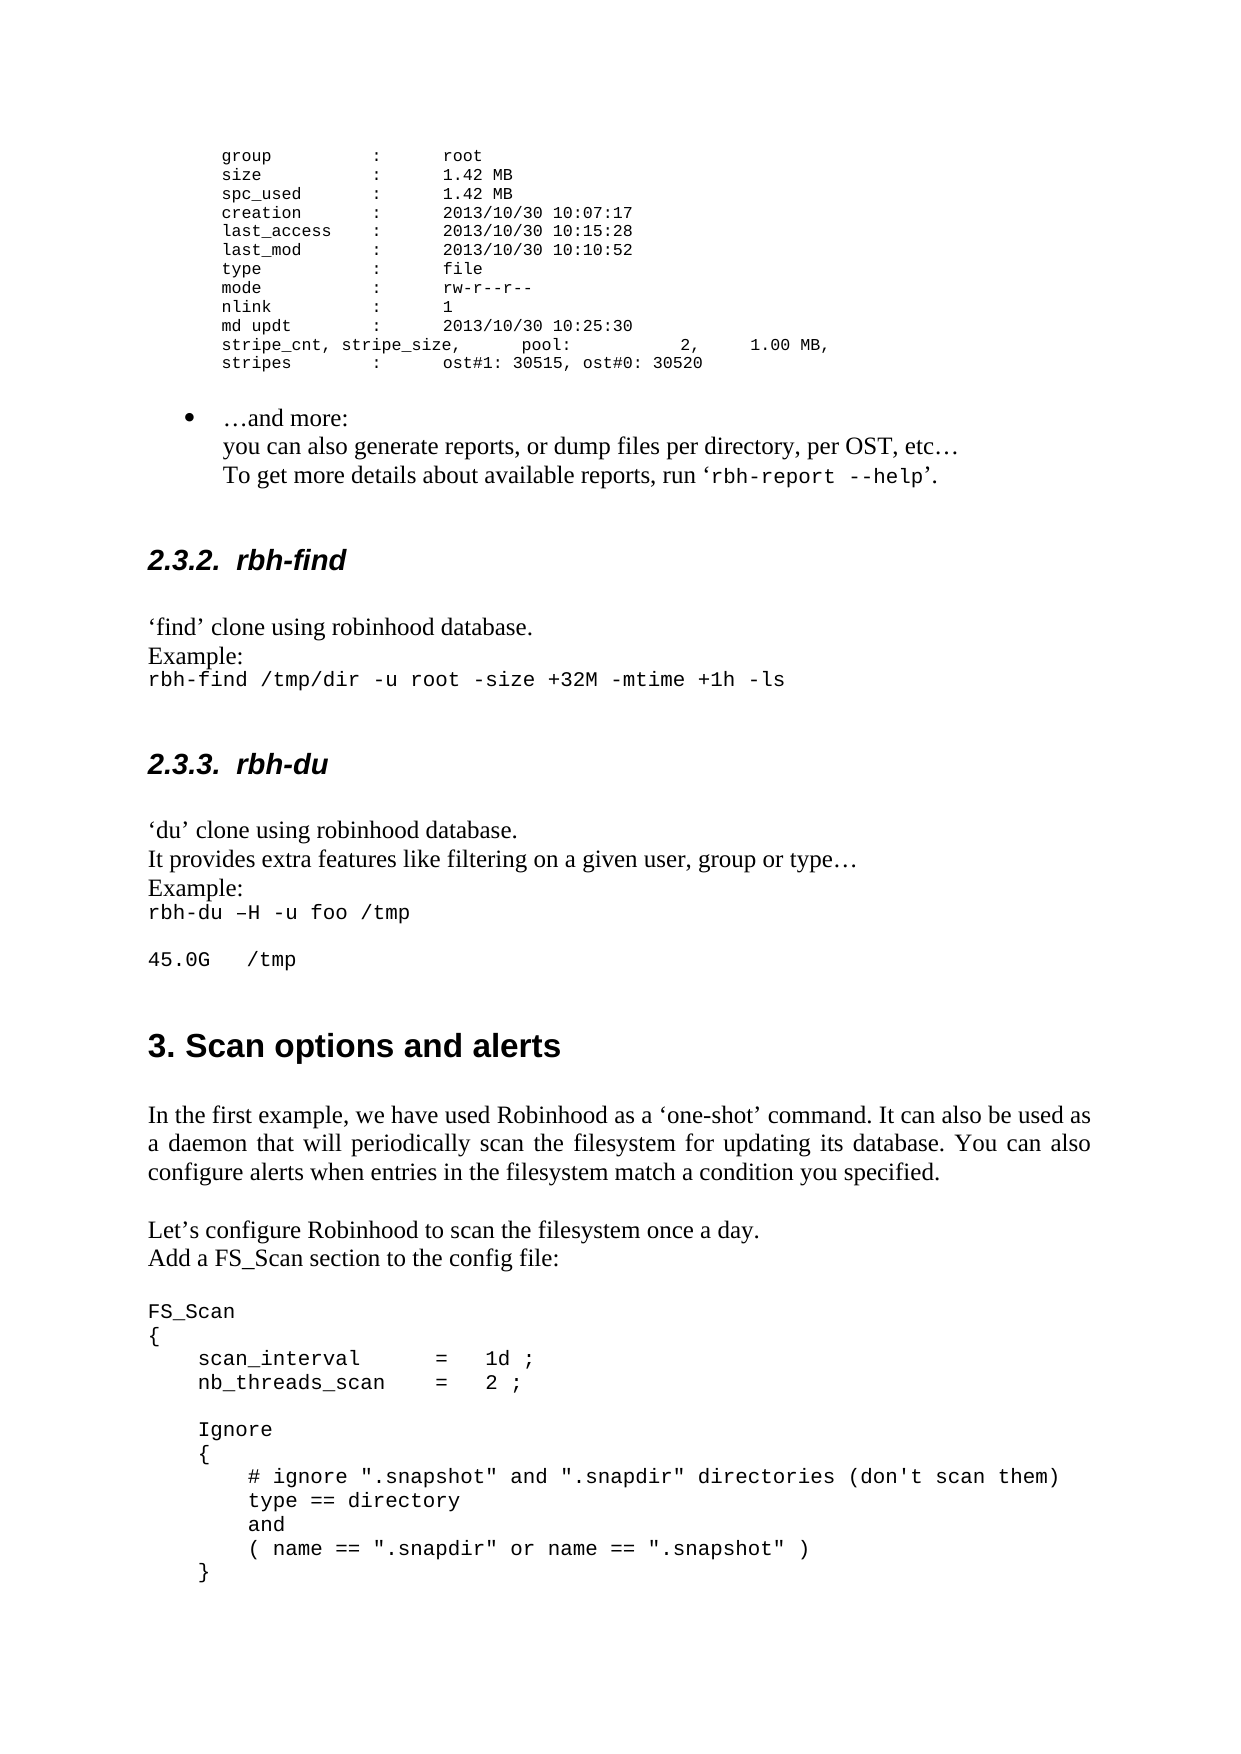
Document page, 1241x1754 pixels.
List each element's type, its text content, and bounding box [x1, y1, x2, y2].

text creation : 2013/10/30 10:07:17 [221, 204, 1093, 223]
text and [148, 1514, 1093, 1537]
text Let’s configure Robinhood to scan the filesystem once a day. [148, 1215, 1093, 1243]
text last_mod : 2013/10/30 10:10:52 [221, 242, 1093, 261]
text md updt : 2013/10/30 10:25:30 [221, 317, 1093, 336]
text 45.0G /tmp [148, 925, 1093, 973]
subtitle rbh-find [148, 543, 1093, 577]
text Ignore [148, 1419, 1093, 1443]
text FS_Scan [148, 1301, 1093, 1325]
subtitle Scan options and alerts [148, 1026, 1093, 1065]
text } [148, 1561, 1093, 1585]
text # ignore ".snapshot" and ".snapdir" directories (don't scan them) [148, 1467, 1093, 1490]
list …and more: you can also generate reports, or dump files per directory, per OST, etc… To get more details about available reports, run ‘rbh-report --help’. [185, 403, 1093, 490]
text ‘find’ clone using robinhood database. Example: [148, 612, 1093, 669]
text ( name == ".snapdir" or name == ".snapshot" ) [148, 1537, 1093, 1561]
text stripe_cnt, stripe_size, pool: 2, 1.00 MB, [221, 336, 1093, 355]
text size : 1.42 MB [221, 166, 1093, 185]
text type : file [221, 261, 1093, 279]
text type == directory [148, 1490, 1093, 1514]
text group : root [221, 148, 1093, 166]
text ‘du’ clone using robinhood database. It provides extra features like filtering on a given user, group or type… Example: [148, 815, 1093, 902]
text Add a FS_Scan section to the config file: [148, 1243, 1093, 1272]
text mode : rw-r--r-- [221, 279, 1093, 298]
text In the first example, we have used Robinhood as a ‘one-shot’ command. It can also be used as a daemon that will periodically scan the filesystem for updating its database. You can also configure alerts when entries in the filesystem match a condition you specified. [148, 1100, 1093, 1186]
subtitle rbh-du [148, 747, 1093, 780]
text rbh-du –H -u foo /tmp [148, 902, 1093, 925]
text scan_interval = 1d ; [148, 1348, 1093, 1372]
text { [148, 1443, 1093, 1467]
text stripes : ost#1: 30515, ost#0: 30520 [221, 355, 1093, 374]
text nb_threads_scan = 2 ; [148, 1372, 1093, 1396]
text rbh-find /tmp/dir -u root -size +32M -mtime +1h -ls [148, 669, 1093, 693]
text spc_used : 1.42 MB [221, 185, 1093, 204]
text last_access : 2013/10/30 10:15:28 [221, 223, 1093, 242]
text { [148, 1325, 1093, 1348]
text nlink : 1 [221, 298, 1093, 317]
